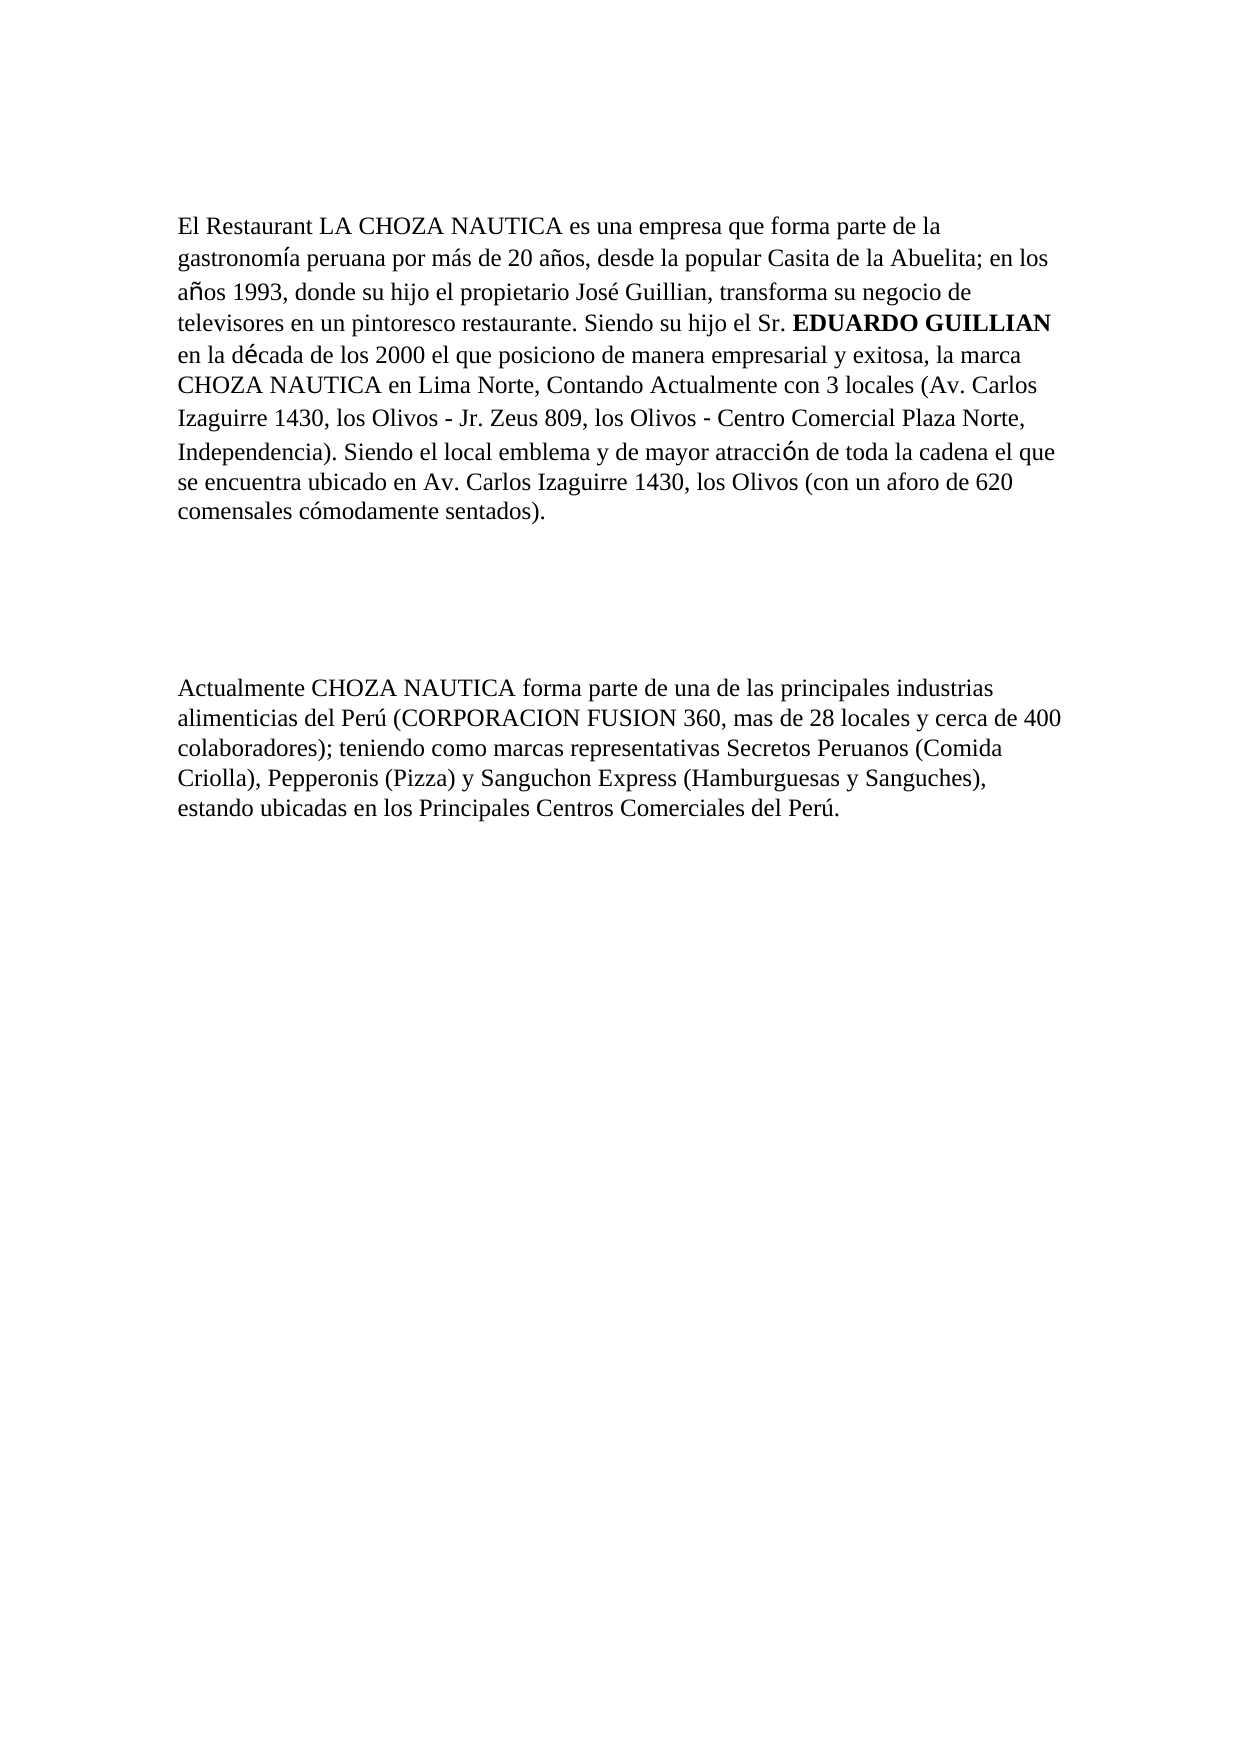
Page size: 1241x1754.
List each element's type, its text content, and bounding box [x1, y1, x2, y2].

list Actualmente CHOZA NAUTICA forma parte de una de las principales industrias alimenticias del Perú (CORPORACION FUSION 360, mas de 28 locales y cerca de 400 colaboradores); teniendo como marcas representativas Secretos Peruanos (Comida Criolla), Pepperonis (Pizza) y Sanguchon Express (Hamburguesas y Sanguches), estando ubicadas en los Principales Centros Comerciales del Perú. [177, 638, 1063, 821]
list DESCRIPCIÓN DE LA EMPRESA [145, 581, 1145, 609]
list HISTORIA [147, 127, 1147, 155]
list El Restaurant LA CHOZA NAUTICA es una empresa que forma parte de la gastronomía peruana por más de 20 años, desde la popular Casita de la Abuelita; en los años 1993, donde su hijo el propietario José Guillian, transforma su negocio de televisores en un pintoresco restaurante. Siendo su hijo el Sr. EDUARDO GUILLIAN en la década de los 2000 el que posiciono de manera empresarial y exitosa, la marca CHOZA NAUTICA en Lima Norte, Contando Actualmente con 3 locales (Av. Carlos Izaguirre 1430, los Olivos - Jr. Zeus 809, los Olivos - Centro Comercial Plaza Norte, Independencia). Siendo el local emblema y de mayor atracción de toda la cadena el que se encuentra ubicado en Av. Carlos Izaguirre 1430, los Olivos (con un aforo de 620 comensales cómodamente sentados). [93, 119, 1162, 638]
